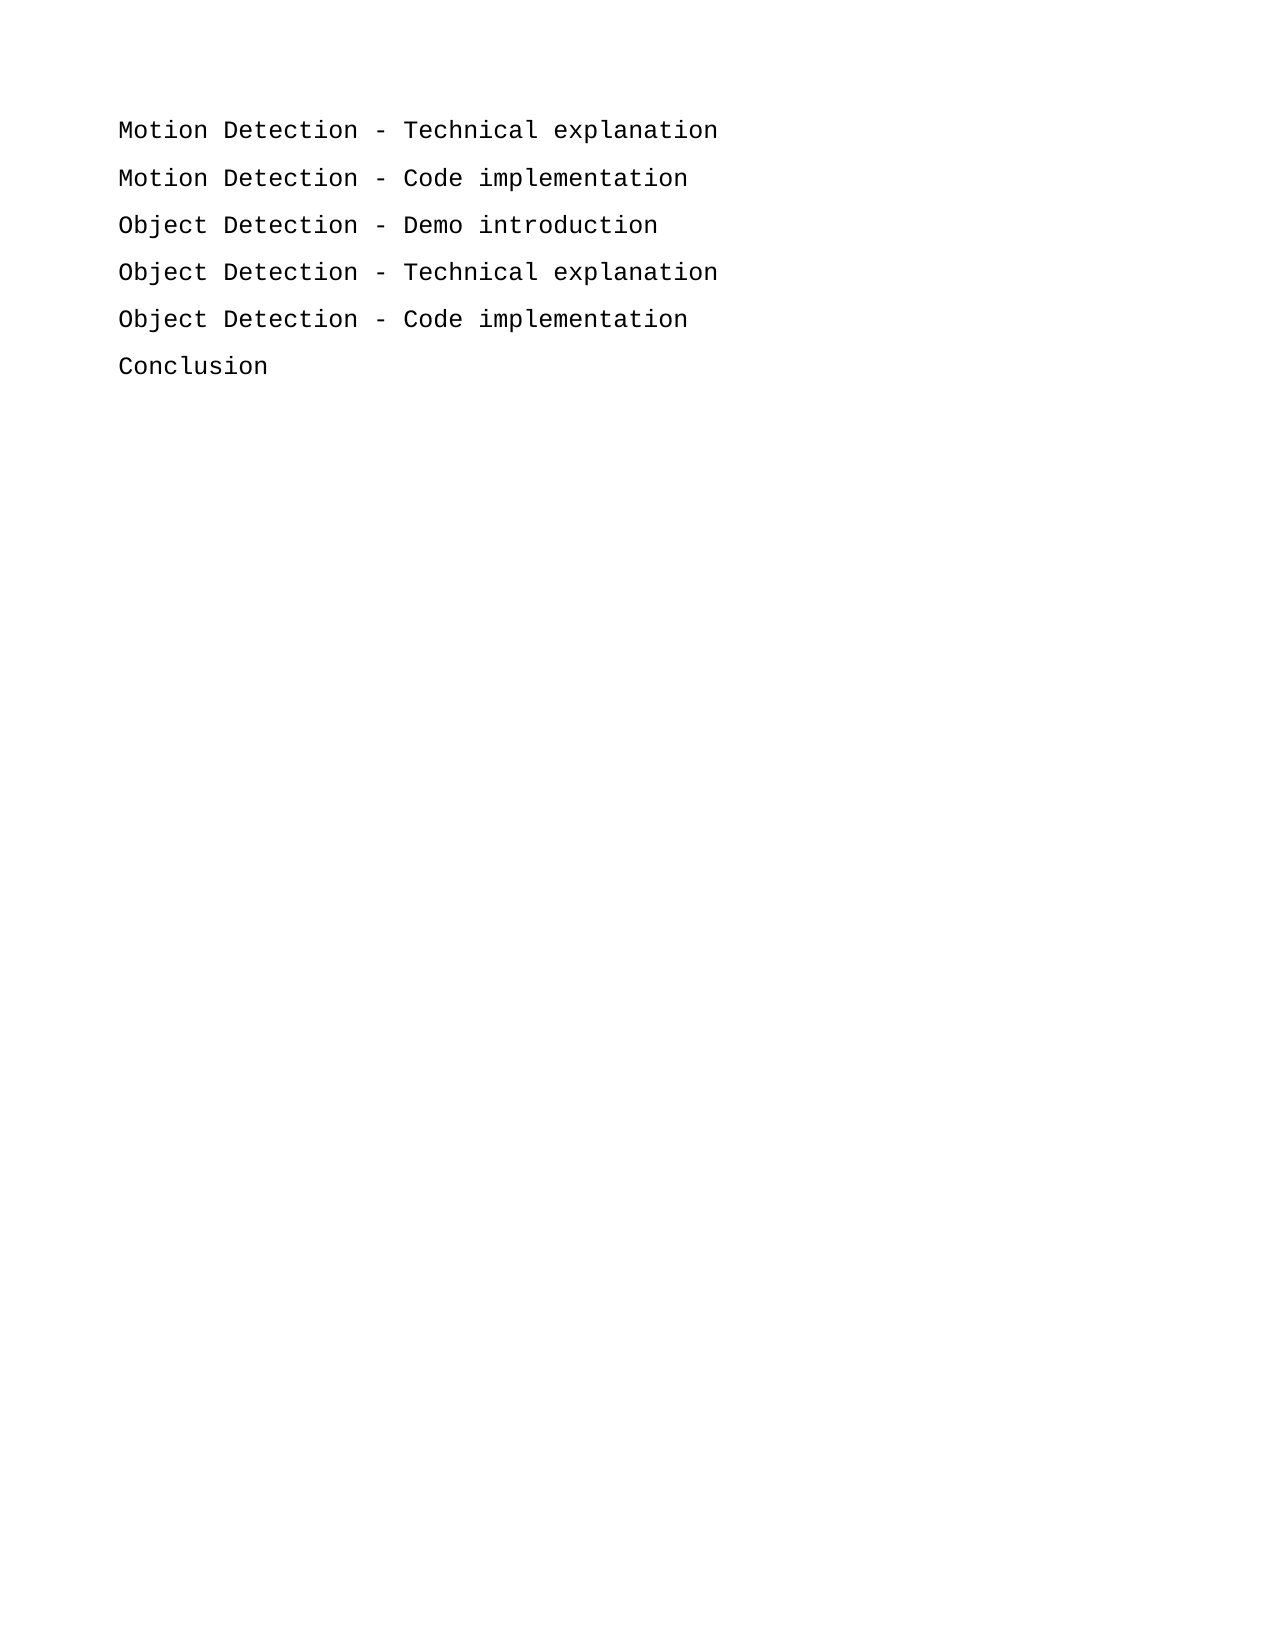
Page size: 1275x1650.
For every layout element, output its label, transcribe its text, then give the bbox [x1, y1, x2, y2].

text Motion Detection - Technical explanation [118, 118, 1157, 146]
text Conclusion [118, 353, 1157, 382]
text Object Detection - Code implementation [118, 306, 1157, 335]
text Motion Detection - Code implementation [118, 165, 1157, 193]
text Object Detection - Demo introduction [118, 212, 1157, 241]
text Object Detection - Technical explanation [118, 259, 1157, 288]
